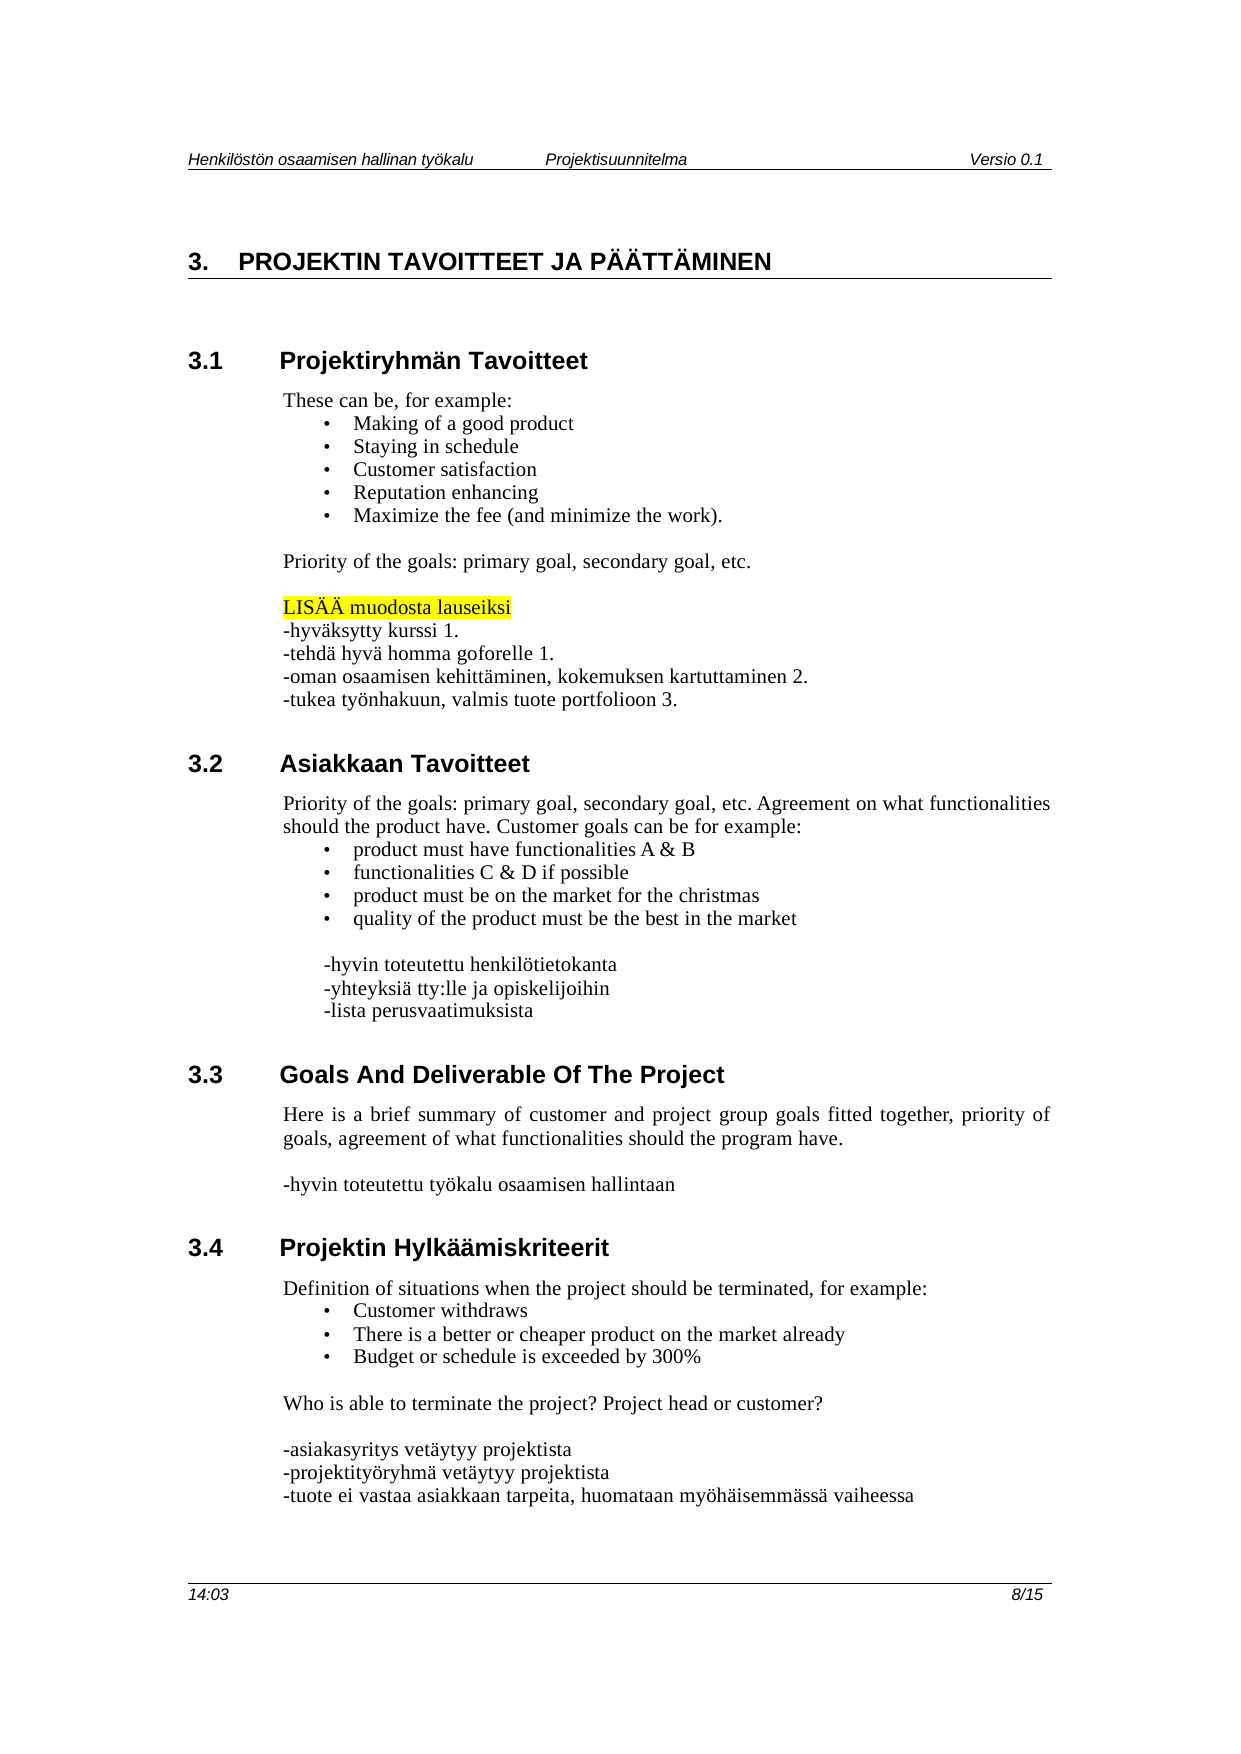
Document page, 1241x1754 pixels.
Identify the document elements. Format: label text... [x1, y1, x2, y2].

text These can be, for example: [283, 389, 1052, 412]
text -tuote ei vastaa asiakkaan tarpeita, huomataan myöhäisemmässä vaiheessa [283, 1483, 1052, 1507]
list functionalities C & D if possible [324, 861, 1052, 884]
subtitle Projektin tavoitteet ja päättäminen [188, 248, 1052, 278]
text -oman osaamisen kehittäminen, kokemuksen kartuttaminen 2. [283, 665, 1052, 688]
text LISÄÄ muodosta lauseiksi [283, 596, 1052, 619]
list Staying in schedule [324, 435, 1052, 458]
list There is a better or cheaper product on the market already [324, 1322, 1052, 1345]
text -projektityöryhmä vetäytyy projektista [283, 1461, 1052, 1483]
text Priority of the goals: primary goal, secondary goal, etc. Agreement on what functionalities should the product have. Customer goals can be for example: [283, 792, 1052, 838]
text Here is a brief summary of customer and project group goals fitted together, priority of goals, agreement of what functionalities should the program have. [283, 1103, 1052, 1149]
subtitle Asiakkaan tavoitteet [188, 750, 1052, 778]
text -hyväksytty kurssi 1. [283, 619, 1052, 642]
text -hyvin toteutettu työkalu osaamisen hallintaan [283, 1172, 1052, 1195]
subtitle Goals and deliverable of the Project [188, 1061, 1052, 1089]
subtitle Projektiryhmän tavoitteet [188, 347, 1052, 375]
text -asiakasyritys vetäytyy projektista [283, 1437, 1052, 1461]
list Making of a good product [324, 412, 1052, 435]
text -hyvin toteutettu henkilötietokanta [324, 953, 1052, 976]
text -tukea työnhakuun, valmis tuote portfolioon 3. [283, 688, 1052, 711]
text Definition of situations when the project should be terminated, for example: [283, 1276, 1052, 1299]
list Customer satisfaction [324, 458, 1052, 481]
list Customer withdraws [324, 1299, 1052, 1322]
list product must have functionalities A & B [324, 838, 1052, 861]
list product must be on the market for the christmas [324, 884, 1052, 907]
text -lista perusvaatimuksista [324, 999, 1052, 1022]
list Maximize the fee (and minimize the work). [324, 504, 1052, 527]
text -tehdä hyvä homma goforelle 1. [283, 642, 1052, 665]
text Priority of the goals: primary goal, secondary goal, etc. [283, 550, 1052, 573]
list quality of the product must be the best in the market [324, 907, 1052, 930]
subtitle Projektin hylkäämiskriteerit [188, 1234, 1052, 1262]
list Budget or schedule is exceeded by 300% [324, 1345, 1052, 1368]
list Reputation enhancing [324, 481, 1052, 504]
text -yhteyksiä tty:lle ja opiskelijoihin [324, 976, 1052, 999]
text Who is able to terminate the project? Project head or customer? [283, 1391, 1052, 1414]
